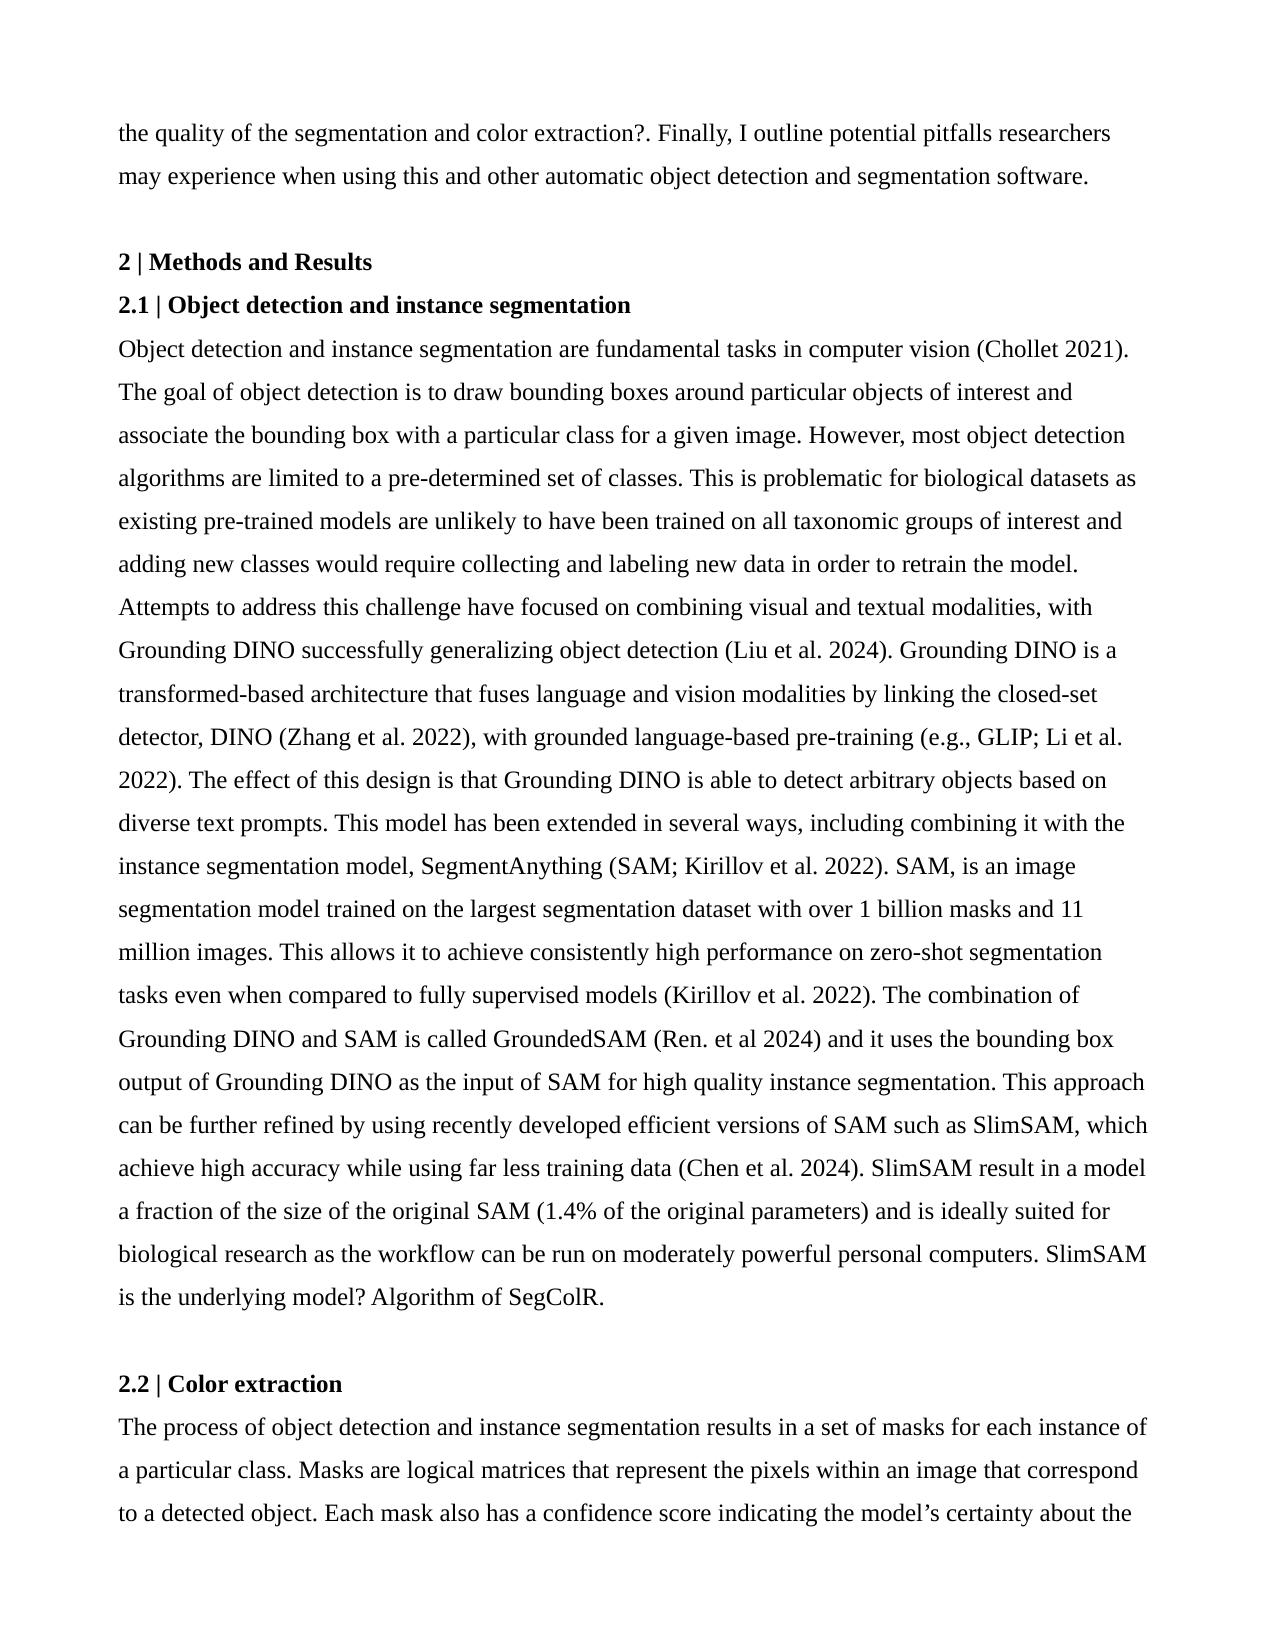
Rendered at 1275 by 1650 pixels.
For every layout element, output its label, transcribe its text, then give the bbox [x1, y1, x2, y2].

text 2.2 | Color extraction [118, 1369, 1157, 1397]
text The process of object detection and instance segmentation results in a set of masks for each instance of a particular class. Masks are logical matrices that represent the pixels within an image that correspond to a detected object. Each mask also has a confidence score indicating the model’s certainty about the [118, 1412, 1157, 1527]
text 2 | Methods and Results [118, 247, 1157, 276]
text Object detection and instance segmentation are fundamental tasks in computer vision (Chollet 2021). The goal of object detection is to draw bounding boxes around particular objects of interest and associate the bounding box with a particular class for a given image. However, most object detection algorithms are limited to a pre-determined set of classes. This is problematic for biological datasets as existing pre-trained models are unlikely to have been trained on all taxonomic groups of interest and adding new classes would require collecting and labeling new data in order to retrain the model. Attempts to address this challenge have focused on combining visual and textual modalities, with Grounding DINO successfully generalizing object detection (Liu et al. 2024). Grounding DINO is a transformed-based architecture that fuses language and vision modalities by linking the closed-set detector, DINO (Zhang et al. 2022), with grounded language-based pre-training (e.g., GLIP; Li et al. 2022). The effect of this design is that Grounding DINO is able to detect arbitrary objects based on diverse text prompts. This model has been extended in several ways, including combining it with the instance segmentation model, SegmentAnything (SAM; Kirillov et al. 2022). SAM, is an image segmentation model trained on the largest segmentation dataset with over 1 billion masks and 11 million images. This allows it to achieve consistently high performance on zero-shot segmentation tasks even when compared to fully supervised models (Kirillov et al. 2022). The combination of Grounding DINO and SAM is called GroundedSAM (Ren. et al 2024) and it uses the bounding box output of Grounding DINO as the input of SAM for high quality instance segmentation. This approach can be further refined by using recently developed efficient versions of SAM such as SlimSAM, which achieve high accuracy while using far less training data (Chen et al. 2024). SlimSAM result in a model a fraction of the size of the original SAM (1.4% of the original parameters) and is ideally suited for biological research as the workflow can be run on moderately powerful personal computers. SlimSAM is the underlying model? Algorithm of SegColR. [118, 334, 1157, 1311]
text 2.1 | Object detection and instance segmentation [118, 291, 1157, 319]
text the quality of the segmentation and color extraction?. Finally, I outline potential pitfalls researchers may experience when using this and other automatic object detection and segmentation software. [118, 118, 1157, 190]
